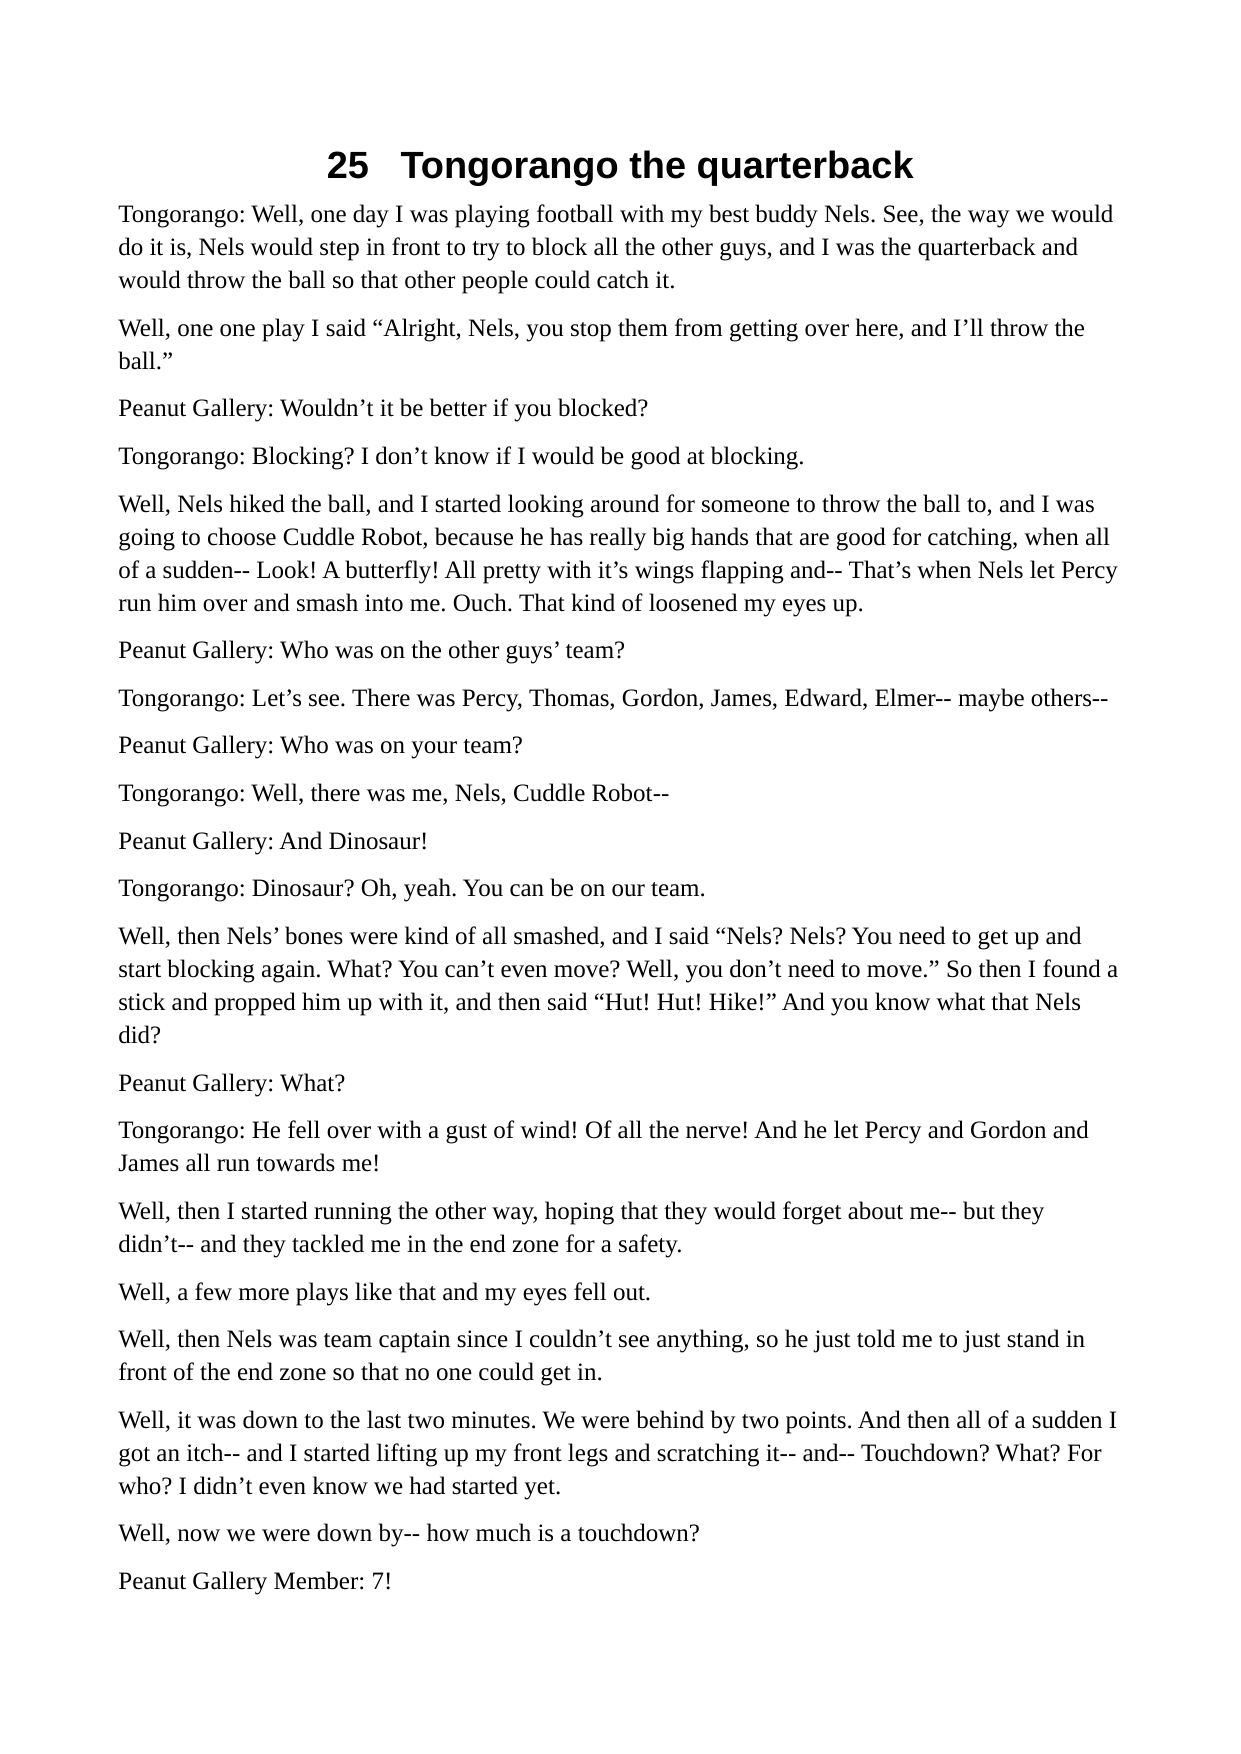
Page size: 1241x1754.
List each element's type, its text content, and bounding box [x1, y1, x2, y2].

text Well, then Nels was team captain since I couldn’t see anything, so he just told me to just stand in front of the end zone so that no one could get in. [118, 1324, 1122, 1386]
text Peanut Gallery Member: 7! [118, 1566, 1122, 1595]
text Peanut Gallery: Wouldn’t it be better if you blocked? [118, 393, 1122, 422]
text Well, it was down to the last two minutes. We were behind by two points. And then all of a sudden I got an itch-- and I started lifting up my front legs and scratching it-- and-- Touchdown? What? For who? I didn’t even know we had started yet. [118, 1405, 1122, 1499]
text Well, now we were down by-- how much is a touchdown? [118, 1518, 1122, 1547]
text Tongorango: Let’s see. There was Percy, Thomas, Gordon, James, Edward, Elmer-- maybe others-- [118, 683, 1122, 712]
text Peanut Gallery: And Dinosaur! [118, 826, 1122, 854]
text Tongorango: Dinosaur? Oh, yeah. You can be on our team. [118, 873, 1122, 902]
text Tongorango: Blocking? I don’t know if I would be good at blocking. [118, 441, 1122, 470]
text Well, a few more plays like that and my eyes fell out. [118, 1277, 1122, 1305]
text Peanut Gallery: Who was on your team? [118, 731, 1122, 759]
text Tongorango: Well, there was me, Nels, Cuddle Robot-- [118, 778, 1122, 807]
text Well, one one play I said “Alright, Nels, you stop them from getting over here, and I’ll throw the ball.” [118, 313, 1122, 375]
text Well, Nels hiked the ball, and I started looking around for someone to throw the ball to, and I was going to choose Cuddle Robot, because he has really big hands that are good for catching, when all of a sudden-- Look! A butterfly! All pretty with it’s wings flapping and-- That’s when Nels let Percy run him over and smash into me. Ouch. That kind of loosened my eyes up. [118, 489, 1122, 617]
text Peanut Gallery: What? [118, 1068, 1122, 1096]
text Peanut Gallery: Who was on the other guys’ team? [118, 635, 1122, 664]
text Tongorango: He fell over with a gust of wind! Of all the nerve! And he let Percy and Gordon and James all run towards me! [118, 1115, 1122, 1177]
text Tongorango: Well, one day I was playing football with my best buddy Nels. See, the way we would do it is, Nels would step in front to try to block all the other guys, and I was the quarterback and would throw the ball so that other people could catch it. [118, 199, 1122, 294]
text Well, then Nels’ bones were kind of all smashed, and I said “Nels? Nels? You need to get up and start blocking again. What? You can’t even move? Well, you don’t need to move.” So then I found a stick and propped him up with it, and then said “Hut! Hut! Hike!” And you know what that Nels did? [118, 921, 1122, 1049]
text Well, then I started running the other way, hoping that they would forget about me-- but they didn’t-- and they tackled me in the end zone for a safety. [118, 1196, 1122, 1258]
subtitle Tongorango the quarterback [118, 143, 1122, 187]
